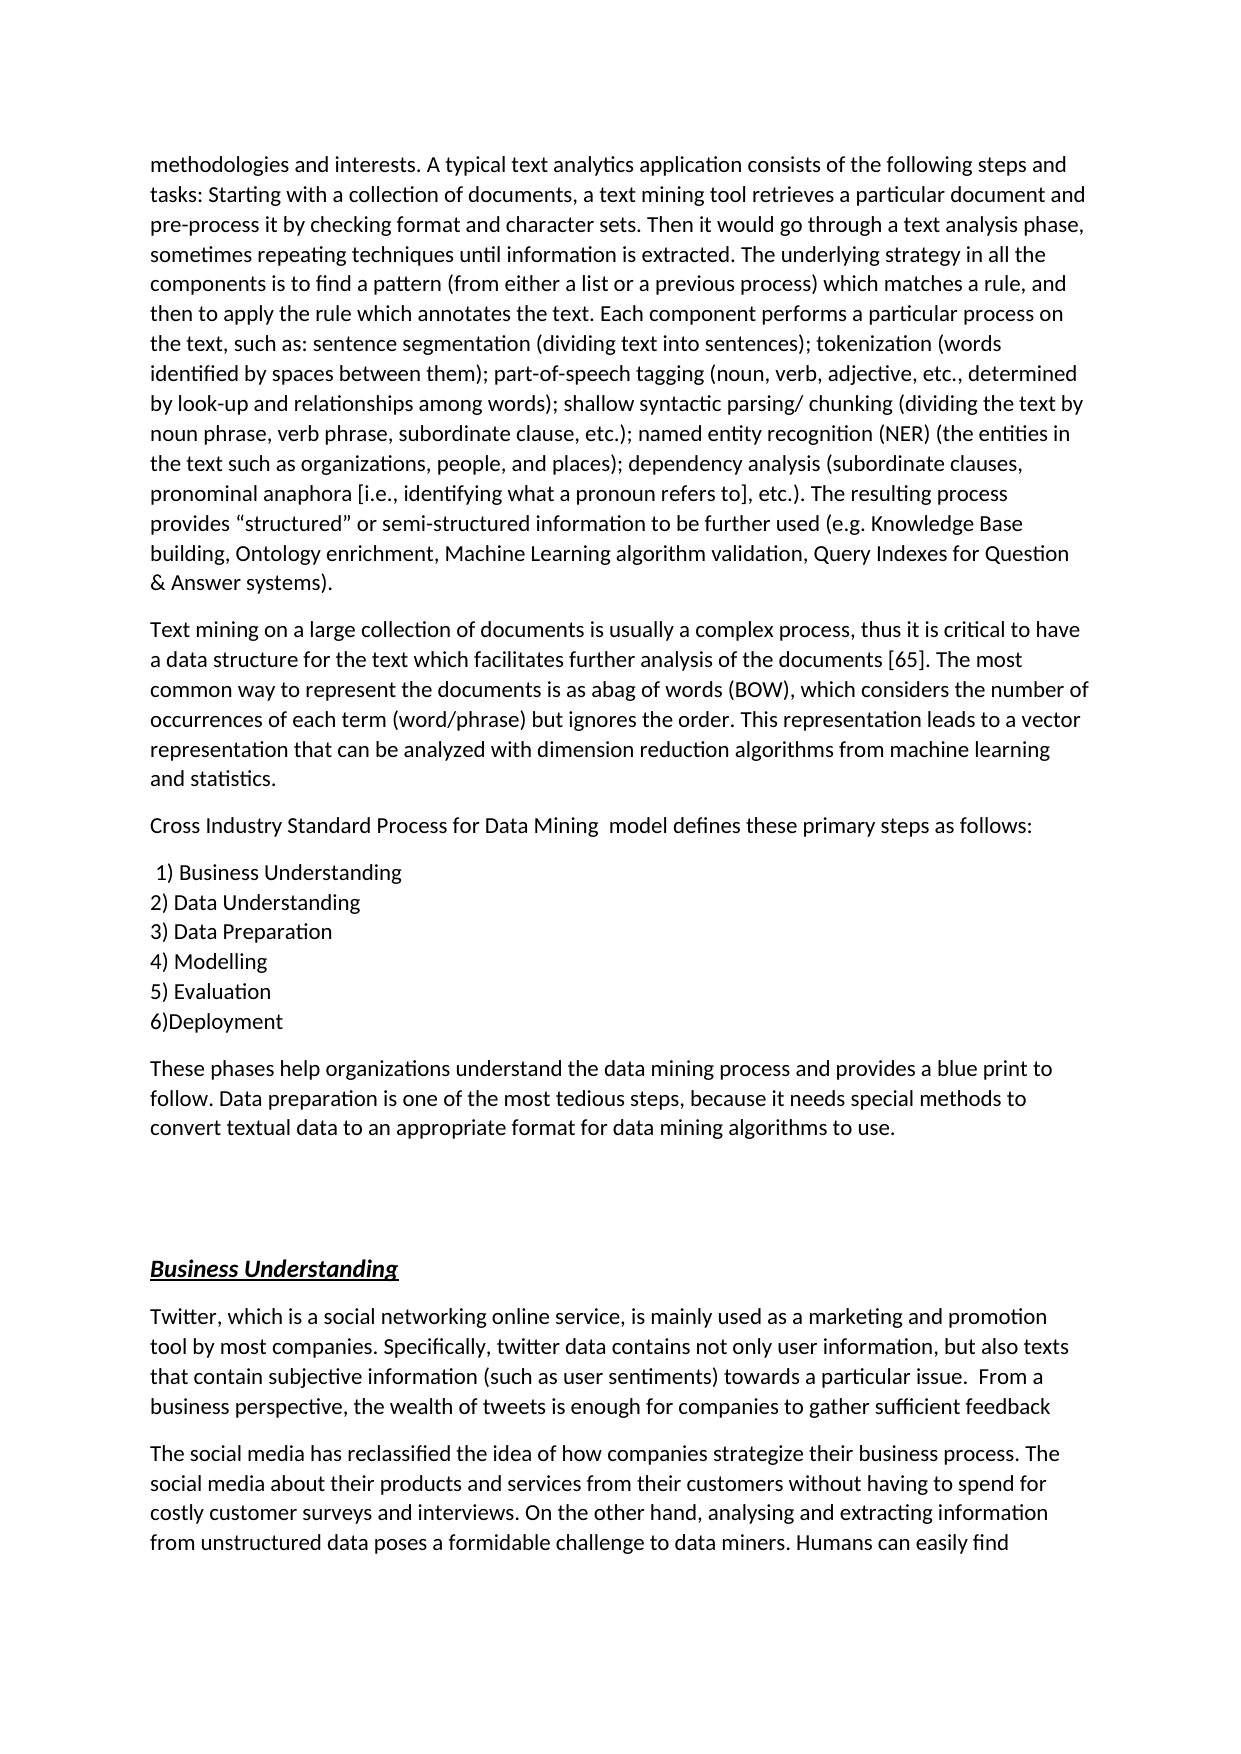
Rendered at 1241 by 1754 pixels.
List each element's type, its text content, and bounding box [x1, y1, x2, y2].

text These phases help organizations understand the data mining process and provides a blue print to follow. Data preparation is one of the most tedious steps, because it needs special methods to convert textual data to an appropriate format for data mining algorithms to use. [150, 1054, 1090, 1142]
text Cross Industry Standard Process for Data Mining model defines these primary steps as follows: [150, 811, 1090, 839]
text Business Understanding [150, 1253, 1090, 1284]
text 1) Business Understanding 2) Data Understanding 3) Data Preparation 4) Modelling 5) Evaluation 6)Deployment [150, 858, 1090, 1035]
text methodologies and interests. A typical text analytics application consists of the following steps and tasks: Starting with a collection of documents, a text mining tool retrieves a particular document and pre-process it by checking format and character sets. Then it would go through a text analysis phase, sometimes repeating techniques until information is extracted. The underlying strategy in all the components is to find a pattern (from either a list or a previous process) which matches a rule, and then to apply the rule which annotates the text. Each component performs a particular process on the text, such as: sentence segmentation (dividing text into sentences); tokenization (words identified by spaces between them); part-of-speech tagging (noun, verb, adjective, etc., determined by look-up and relationships among words); shallow syntactic parsing/ chunking (dividing the text by noun phrase, verb phrase, subordinate clause, etc.); named entity recognition (NER) (the entities in the text such as organizations, people, and places); dependency analysis (subordinate clauses, pronominal anaphora [i.e., identifying what a pronoun refers to], etc.). The resulting process provides “structured” or semi-structured information to be further used (e.g. Knowledge Base building, Ontology enrichment, Machine Learning algorithm validation, Query Indexes for Question & Answer systems). [150, 150, 1090, 597]
text Text mining on a large collection of documents is usually a complex process, thus it is critical to have a data structure for the text which facilitates further analysis of the documents [65]. The most common way to represent the documents is as abag of words (BOW), which considers the number of occurrences of each term (word/phrase) but ignores the order. This representation leads to a vector representation that can be analyzed with dimension reduction algorithms from machine learning and statistics. [150, 615, 1090, 793]
text Twitter, which is a social networking online service, is mainly used as a marketing and promotion tool by most companies. Specifically, twitter data contains not only user information, but also texts that contain subjective information (such as user sentiments) towards a particular issue. From a business perspective, the wealth of tweets is enough for companies to gather sufficient feedback [150, 1302, 1090, 1420]
text The social media has reclassified the idea of how companies strategize their business process. The social media about their products and services from their customers without having to spend for costly customer surveys and interviews. On the other hand, analysing and extracting information from unstructured data poses a formidable challenge to data miners. Humans can easily find [150, 1439, 1090, 1556]
